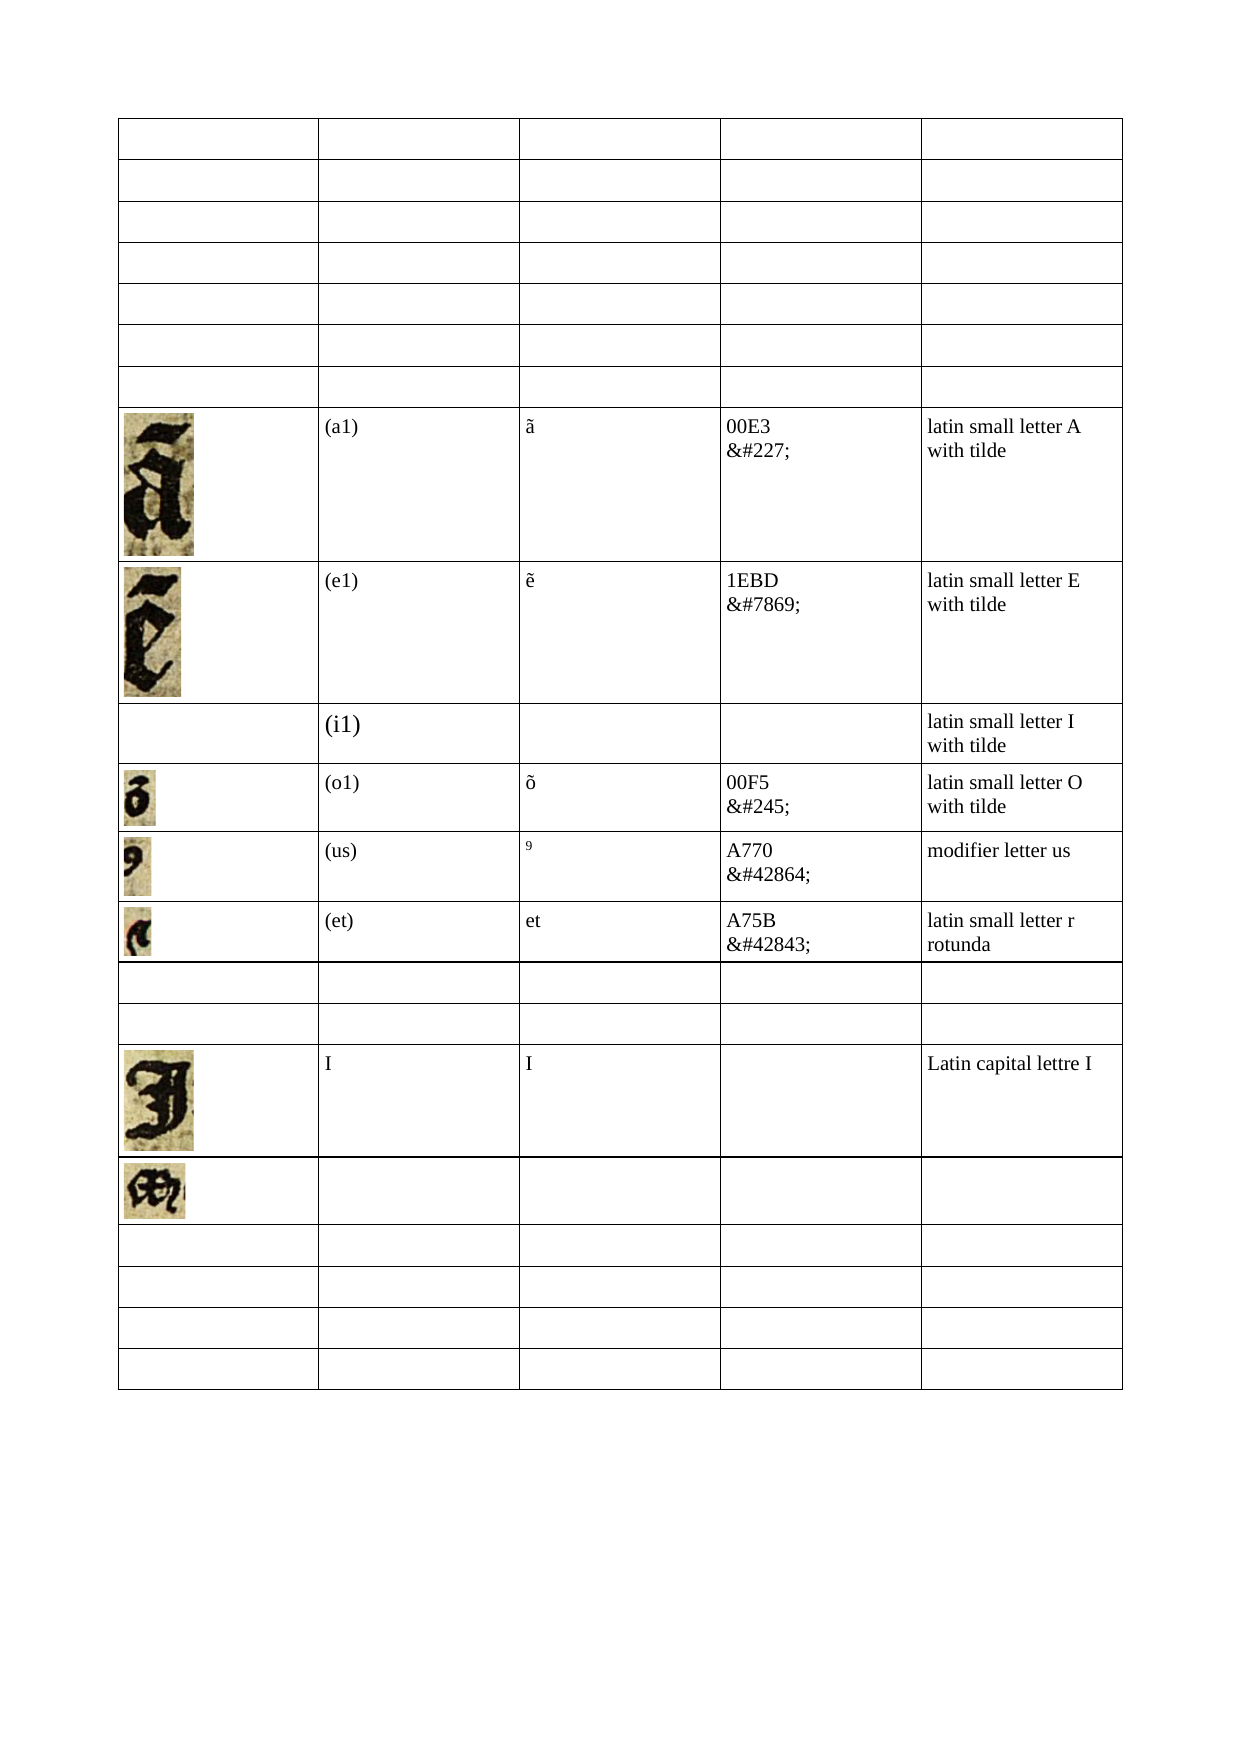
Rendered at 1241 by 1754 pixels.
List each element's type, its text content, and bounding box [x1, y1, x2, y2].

table_cell [520, 1349, 720, 1389]
table_cell [922, 1267, 1122, 1307]
table_cell [119, 202, 318, 242]
table_cell [922, 1308, 1122, 1348]
table_header [319, 119, 519, 159]
table_cell [721, 160, 921, 201]
table_cell [119, 902, 318, 961]
table_cell [119, 367, 318, 407]
table_cell [119, 1308, 318, 1348]
table_cell et [520, 902, 720, 961]
table_cell [721, 367, 921, 407]
table_cell [922, 367, 1122, 407]
table_cell [520, 243, 720, 283]
table_cell (i1) [319, 704, 519, 763]
table_cell [721, 284, 921, 324]
table_cell [520, 1158, 720, 1224]
table_header [922, 119, 1122, 159]
table_cell õ [520, 764, 720, 831]
table_cell [922, 243, 1122, 283]
table_cell 9 [520, 832, 720, 901]
table_cell ẽ [520, 562, 720, 702]
table_cell [319, 1267, 519, 1307]
table_cell [119, 1225, 318, 1266]
table_cell [520, 704, 720, 763]
table_cell [319, 202, 519, 242]
table_cell [520, 202, 720, 242]
table_cell [119, 764, 318, 831]
table_cell latin small letter E with tilde [922, 562, 1122, 702]
table_cell [119, 1158, 318, 1224]
table_cell 1EBD &#7869; [721, 562, 921, 702]
table_cell [721, 704, 921, 763]
table_cell [319, 1004, 519, 1044]
table_cell Latin capital lettre I [922, 1045, 1122, 1156]
table_cell [721, 1045, 921, 1156]
table_cell [119, 1267, 318, 1307]
table_cell A770 &#42864; [721, 832, 921, 901]
table_cell [721, 1004, 921, 1044]
table_cell [721, 1225, 921, 1266]
table_cell [119, 1045, 318, 1156]
table_cell [119, 160, 318, 201]
table_cell [520, 325, 720, 366]
table_cell [119, 832, 318, 901]
table_cell [319, 367, 519, 407]
table_cell [721, 325, 921, 366]
table_cell I [520, 1045, 720, 1156]
table_cell latin small letter I with tilde [922, 704, 1122, 763]
table_cell [119, 704, 318, 763]
table_cell [922, 284, 1122, 324]
table_cell 00E3 &#227; [721, 408, 921, 561]
table_cell [721, 1267, 921, 1307]
table_cell [119, 325, 318, 366]
table_cell (e1) [319, 562, 519, 702]
table_cell (us) [319, 832, 519, 901]
table_cell [319, 1308, 519, 1348]
table_cell [721, 202, 921, 242]
table_header [520, 119, 720, 159]
table_cell (o1) [319, 764, 519, 831]
table_cell ã [520, 408, 720, 561]
table_cell [319, 325, 519, 366]
table_cell [119, 284, 318, 324]
table_cell [520, 367, 720, 407]
table_cell [319, 1349, 519, 1389]
table_cell [721, 243, 921, 283]
table_cell [119, 408, 318, 561]
table_header [721, 119, 921, 159]
table_cell [319, 1225, 519, 1266]
table_cell [721, 1349, 921, 1389]
table_cell modifier letter us [922, 832, 1122, 901]
table_cell [119, 963, 318, 1003]
table_cell [922, 325, 1122, 366]
table_cell [520, 160, 720, 201]
table_cell [520, 1267, 720, 1307]
table_cell [119, 1349, 318, 1389]
table_cell [119, 1004, 318, 1044]
table_cell [319, 160, 519, 201]
table_cell [922, 1349, 1122, 1389]
table_cell latin small letter r rotunda [922, 902, 1122, 961]
table_cell [922, 1225, 1122, 1266]
table_cell [721, 963, 921, 1003]
table_cell [520, 1308, 720, 1348]
table_cell [319, 1158, 519, 1224]
table_cell [922, 202, 1122, 242]
table_cell latin small letter A with tilde [922, 408, 1122, 561]
table_cell [119, 243, 318, 283]
table_cell [721, 1308, 921, 1348]
table_cell [721, 1158, 921, 1224]
table_cell [520, 284, 720, 324]
table_cell (et) [319, 902, 519, 961]
table_cell [319, 284, 519, 324]
table_cell [922, 160, 1122, 201]
table_cell [319, 963, 519, 1003]
table_cell 00F5 &#245; [721, 764, 921, 831]
table_cell I [319, 1045, 519, 1156]
table_cell [922, 1158, 1122, 1224]
table_cell [520, 1004, 720, 1044]
table_cell [922, 963, 1122, 1003]
table_cell [520, 963, 720, 1003]
table_cell [922, 1004, 1122, 1044]
table_cell [520, 1225, 720, 1266]
table_cell latin small letter O with tilde [922, 764, 1122, 831]
table_cell (a1) [319, 408, 519, 561]
table_cell [119, 562, 318, 702]
table_cell A75B &#42843; [721, 902, 921, 961]
table_header [119, 119, 318, 159]
table_cell [319, 243, 519, 283]
